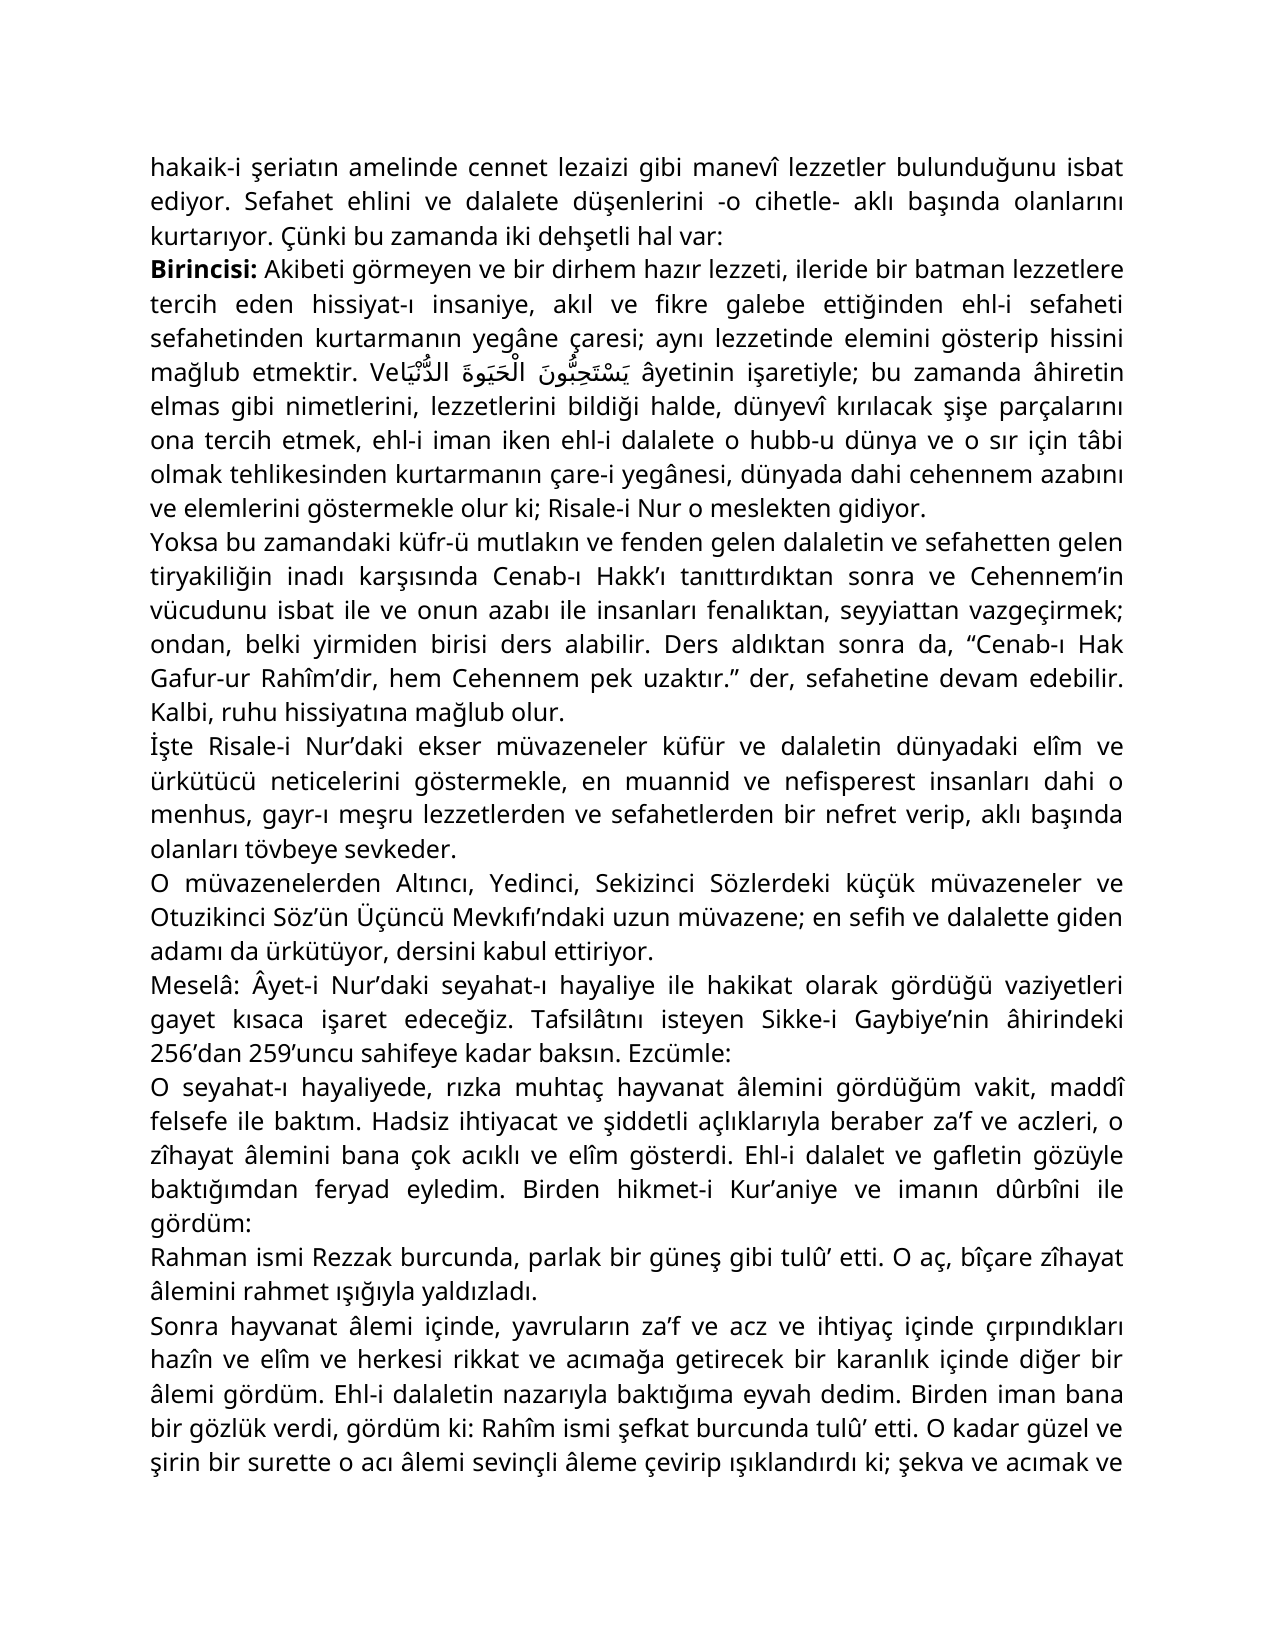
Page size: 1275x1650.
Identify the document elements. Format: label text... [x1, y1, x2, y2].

text İşte Risale-i Nur’daki ekser müvazeneler küfür ve dalaletin dünyadaki elîm ve ürkütücü neticelerini göstermekle, en muannid ve nefisperest insanları dahi o menhus, gayr-ı meşru lezzetlerden ve sefahetlerden bir nefret verip, aklı başında olanları tövbeye sevkeder. [150, 729, 1125, 865]
text Rahman ismi Rezzak burcunda, parlak bir güneş gibi tulû’ etti. O aç, bîçare zîhayat âlemini rahmet ışığıyla yaldızladı. [150, 1240, 1125, 1308]
text Sonra hayvanat âlemi içinde, yavruların za’f ve acz ve ihtiyaç içinde çırpındıkları hazîn ve elîm ve herkesi rikkat ve acımağa getirecek bir karanlık içinde diğer bir âlemi gördüm. Ehl-i dalaletin nazarıyla baktığıma eyvah dedim. Birden iman bana bir gözlük verdi, gördüm ki: Rahîm ismi şefkat burcunda tulû’ etti. O kadar güzel ve şirin bir surette o acı âlemi sevinçli âleme çevirip ışıklandırdı ki; şekva ve acımak ve [150, 1308, 1125, 1478]
text Birincisi: Akibeti görmeyen ve bir dirhem hazır lezzeti, ileride bir batman lezzetlere tercih eden hissiyat-ı insaniye, akıl ve fikre galebe ettiğinden ehl-i sefaheti sefahetinden kurtarmanın yegâne çaresi; aynı lezzetinde elemini gösterip hissini mağlub etmektir. Veيَسْتَحِبُّونَ الْحَيَوةَ الدُّنْيَا âyetinin işaretiyle; bu zamanda âhiretin elmas gibi nimetlerini, lezzetlerini bildiği halde, dünyevî kırılacak şişe parçalarını ona tercih etmek, ehl-i iman iken ehl-i dalalete o hubb-u dünya ve o sır için tâbi olmak tehlikesinden kurtarmanın çare-i yegânesi, dünyada dahi cehennem azabını ve elemlerini göstermekle olur ki; Risale-i Nur o meslekten gidiyor. [150, 252, 1125, 525]
text Meselâ: Âyet-i Nur’daki seyahat-ı hayaliye ile hakikat olarak gördüğü vaziyetleri gayet kısaca işaret edeceğiz. Tafsilâtını isteyen Sikke-i Gaybiye’nin âhirindeki 256’dan 259’uncu sahifeye kadar baksın. Ezcümle: [150, 967, 1125, 1070]
text O seyahat-ı hayaliyede, rızka muhtaç hayvanat âlemini gördüğüm vakit, maddî felsefe ile baktım. Hadsiz ihtiyacat ve şiddetli açlıklarıyla beraber za’f ve aczleri, o zîhayat âlemini bana çok acıklı ve elîm gösterdi. Ehl-i dalalet ve gafletin gözüyle baktığımdan feryad eyledim. Birden hikmet-i Kur’aniye ve imanın dûrbîni ile gördüm: [150, 1070, 1125, 1240]
text hakaik-i şeriatın amelinde cennet lezaizi gibi manevî lezzetler bulunduğunu isbat ediyor. Sefahet ehlini ve dalalete düşenlerini -o cihetle- aklı başında olanlarını kurtarıyor. Çünki bu zamanda iki dehşetli hal var: [150, 150, 1125, 252]
text Yoksa bu zamandaki küfr-ü mutlakın ve fenden gelen dalaletin ve sefahetten gelen tiryakiliğin inadı karşısında Cenab-ı Hakk’ı tanıttırdıktan sonra ve Cehennem’in vücudunu isbat ile ve onun azabı ile insanları fenalıktan, seyyiattan vazgeçirmek; ondan, belki yirmiden birisi ders alabilir. Ders aldıktan sonra da, “Cenab-ı Hak Gafur-ur Rahîm’dir, hem Cehennem pek uzaktır.” der, sefahetine devam edebilir. Kalbi, ruhu hissiyatına mağlub olur. [150, 525, 1125, 729]
text O müvazenelerden Altıncı, Yedinci, Sekizinci Sözlerdeki küçük müvazeneler ve Otuzikinci Söz’ün Üçüncü Mevkıfı’ndaki uzun müvazene; en sefih ve dalalette giden adamı da ürkütüyor, dersini kabul ettiriyor. [150, 865, 1125, 967]
